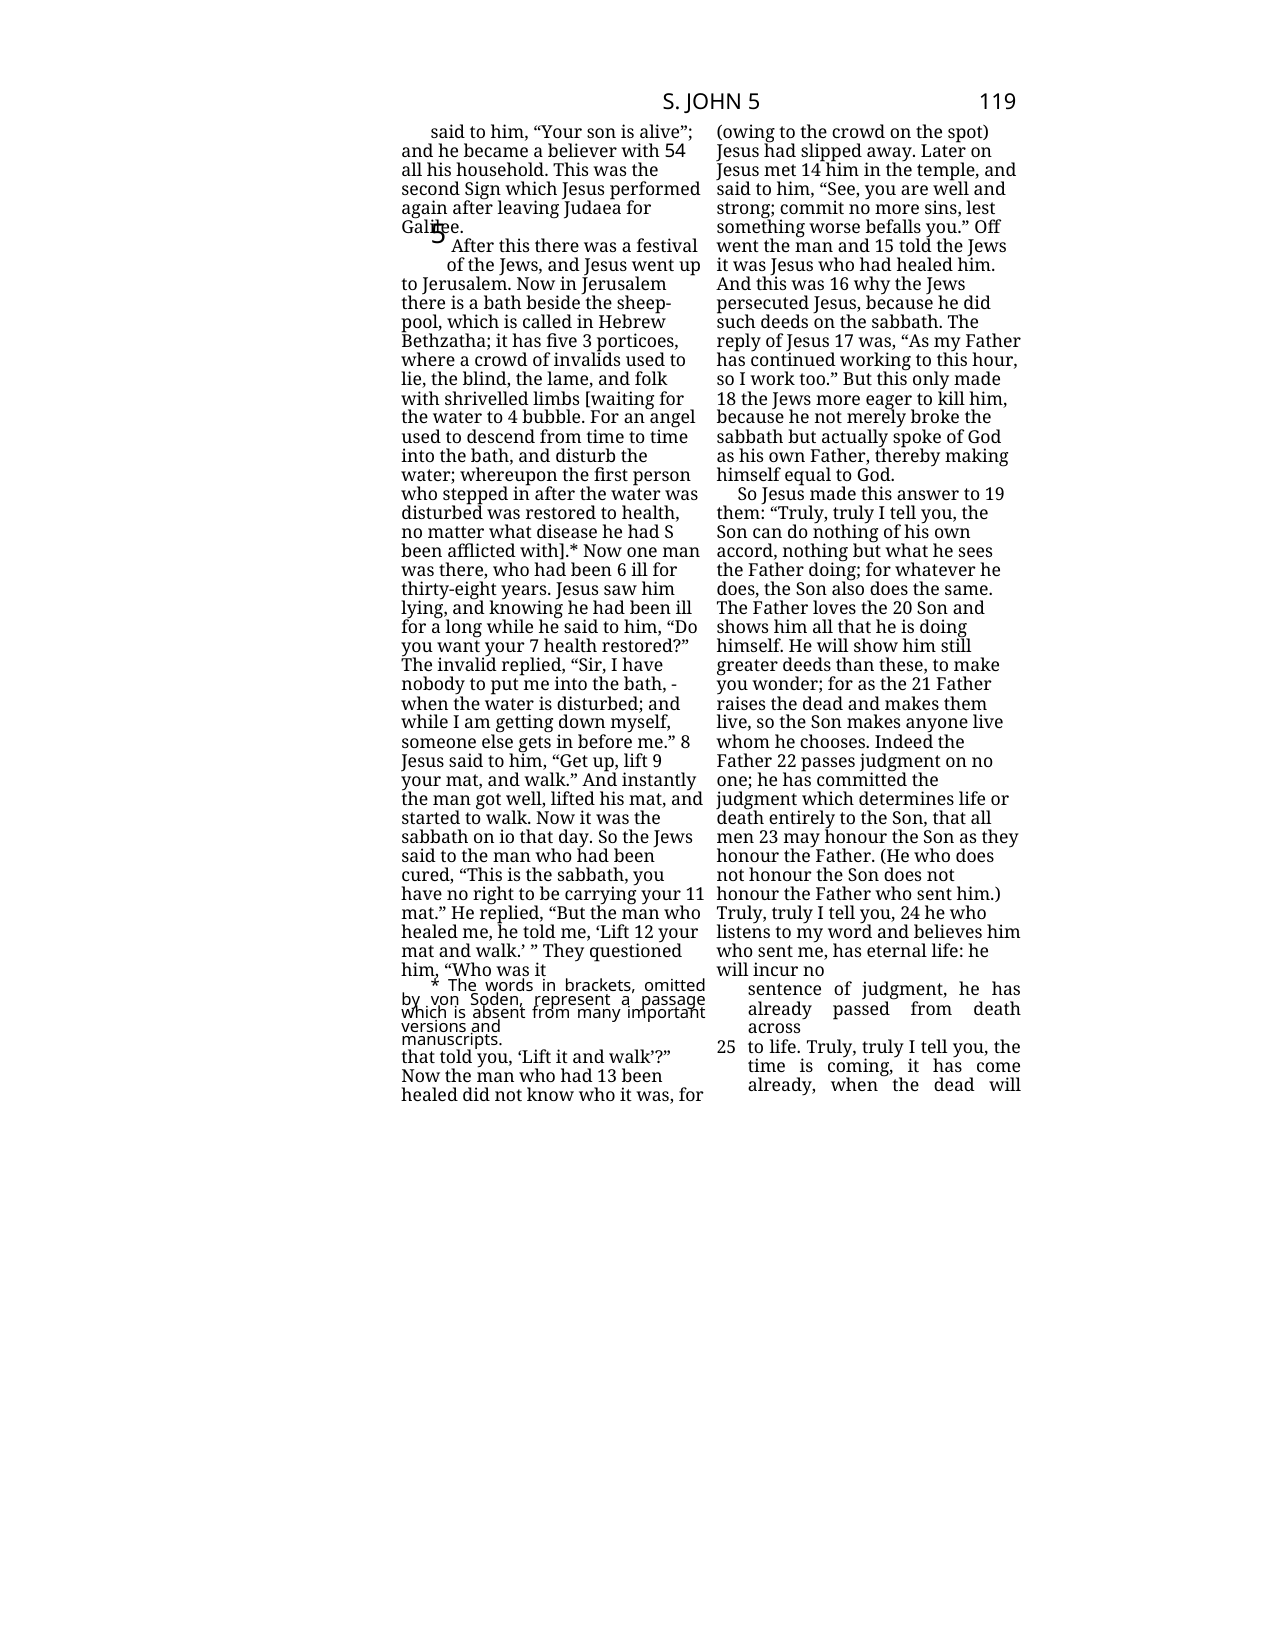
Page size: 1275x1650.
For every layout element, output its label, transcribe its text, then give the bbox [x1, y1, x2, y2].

list to life. Truly, truly I tell you, the time is coming, it has come already, when the dead will [716, 1038, 1021, 1095]
text that told you, ‘Lift it and walk’?” Now the man who had 13 been healed did not know who it was, for [401, 1048, 706, 1106]
text * The words in brackets, omitted by von Soden, represent a passage which is absent from many important versions and [401, 981, 706, 1035]
text sentence of judgment, he has already passed from death across [748, 981, 1021, 1038]
text said to him, “Your son is alive”; and he became a believer with 54 all his household. This was the second Sign which Jesus per­formed again after leaving Judaea for Galilee. [401, 123, 706, 237]
text So Jesus made this answer to 19 them: “Truly, truly I tell you, the Son can do nothing of his own accord, nothing but what he sees the Father doing; for what­ever he does, the Son also does the same. The Father loves the 20 Son and shows him all that he is doing himself. He will show him still greater deeds than these, to make you wonder; for as the 21 Father raises the dead and makes them live, so the Son makes anyone live whom he chooses. Indeed the Father 22 passes judgment on no one; he has committed the judgment which determines life or death entirely to the Son, that all men 23 may honour the Son as they honour the Father. (He who does not honour the Son does not honour the Father who sent him.) Truly, truly I tell you, 24 he who listens to my word and believes him who sent me, has eternal life: he will incur no [716, 485, 1021, 981]
text 5 After this there was a festival of the Jews, and Jesus went up to Jerusalem. Now in Jeru­salem there is a bath beside the sheep-pool, which is called in Hebrew Bethzatha; it has five 3 porticoes, where a crowd of in­valids used to lie, the blind, the lame, and folk with shrivelled limbs [waiting for the water to 4 bubble. For an angel used to descend from time to time into the bath, and disturb the water; whereupon the first person who stepped in after the water was disturbed was restored to health, no matter what disease he had S been afflicted with].* Now one man was there, who had been 6 ill for thirty-eight years. Jesus saw him lying, and knowing he had been ill for a long while he said to him, “Do you want your 7 health restored?” The invalid replied, “Sir, I have nobody to put me into the bath, -when the water is disturbed; and while I am getting down myself, some­one else gets in before me.” 8 Jesus said to him, “Get up, lift 9 your mat, and walk.” And in­stantly the man got well, lifted his mat, and started to walk. Now it was the sabbath on io that day. So the Jews said to the man who had been cured, “This is the sabbath, you have no right to be carrying your 11 mat.” He replied, “But the man who healed me, he told me, ‘Lift 12 your mat and walk.’ ” They questioned him, “Who was it [401, 237, 706, 981]
text manuscripts. [401, 1035, 706, 1048]
text (owing to the crowd on the spot) Jesus had slipped away. Later on Jesus met 14 him in the temple, and said to him, “See, you are well and strong; commit no more sins, lest something worse befalls you.” Off went the man and 15 told the Jews it was Jesus who had healed him. And this was 16 why the Jews persecuted Jesus, because he did such deeds on the sabbath. The reply of Jesus 17 was, “As my Father has con­tinued working to this hour, so I work too.” But this only made 18 the Jews more eager to kill him, because he not merely broke the sabbath but actually spoke of God as his own Father, thereby making himself equal to God. [716, 123, 1021, 485]
